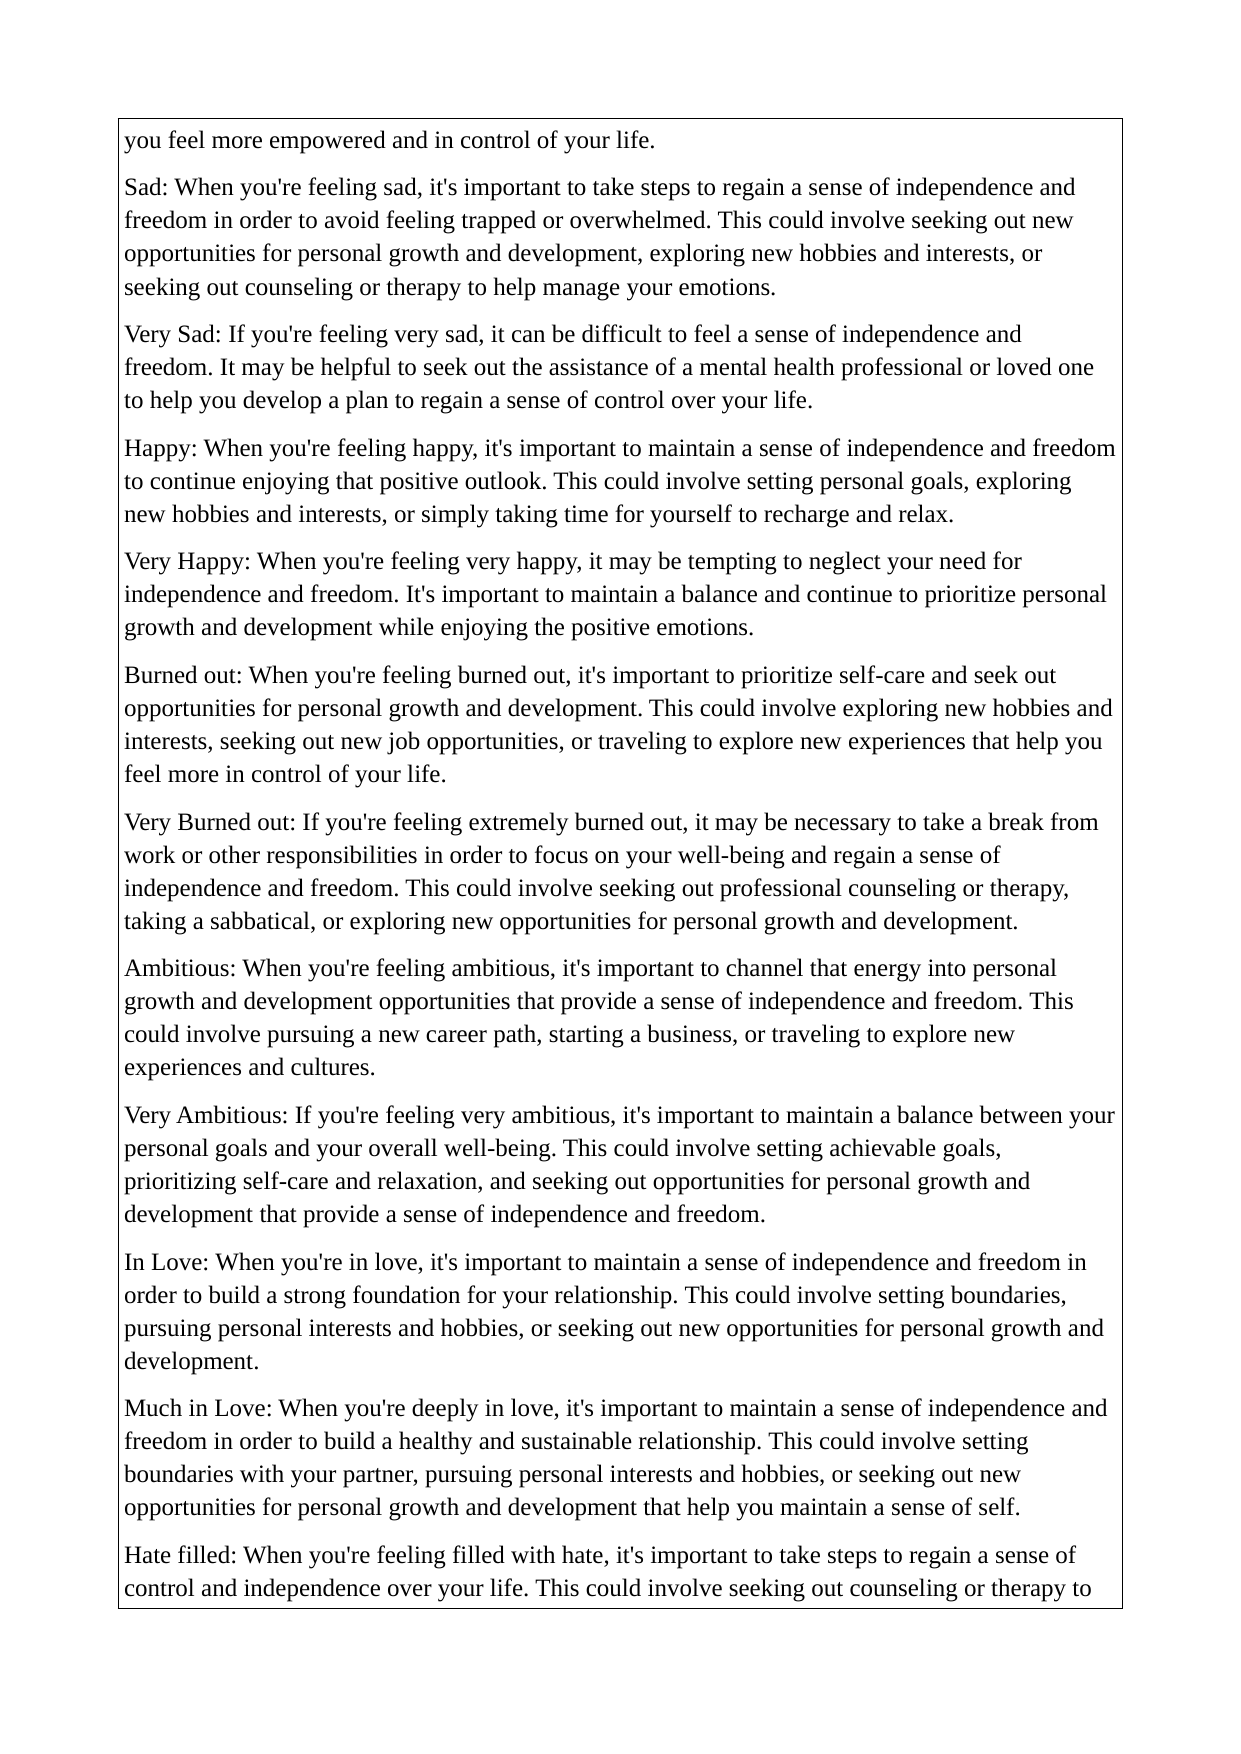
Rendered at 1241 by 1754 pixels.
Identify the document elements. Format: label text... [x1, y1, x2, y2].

table_header you feel more empowered and in control of your life. Sad: When you're feeling sad, it's important to take steps to regain a sense of independence and freedom in order to avoid feeling trapped or overwhelmed. This could involve seeking out new opportunities for personal growth and development, exploring new hobbies and interests, or seeking out counseling or therapy to help manage your emotions. Very Sad: If you're feeling very sad, it can be difficult to feel a sense of independence and freedom. It may be helpful to seek out the assistance of a mental health professional or loved one to help you develop a plan to regain a sense of control over your life. Happy: When you're feeling happy, it's important to maintain a sense of independence and freedom to continue enjoying that positive outlook. This could involve setting personal goals, exploring new hobbies and interests, or simply taking time for yourself to recharge and relax. Very Happy: When you're feeling very happy, it may be tempting to neglect your need for independence and freedom. It's important to maintain a balance and continue to prioritize personal growth and development while enjoying the positive emotions. Burned out: When you're feeling burned out, it's important to prioritize self-care and seek out opportunities for personal growth and development. This could involve exploring new hobbies and interests, seeking out new job opportunities, or traveling to explore new experiences that help you feel more in control of your life. Very Burned out: If you're feeling extremely burned out, it may be necessary to take a break from work or other responsibilities in order to focus on your well-being and regain a sense of independence and freedom. This could involve seeking out professional counseling or therapy, taking a sabbatical, or exploring new opportunities for personal growth and development. Ambitious: When you're feeling ambitious, it's important to channel that energy into personal growth and development opportunities that provide a sense of independence and freedom. This could involve pursuing a new career path, starting a business, or traveling to explore new experiences and cultures. Very Ambitious: If you're feeling very ambitious, it's important to maintain a balance between your personal goals and your overall well-being. This could involve setting achievable goals, prioritizing self-care and relaxation, and seeking out opportunities for personal growth and development that provide a sense of independence and freedom. In Love: When you're in love, it's important to maintain a sense of independence and freedom in order to build a strong foundation for your relationship. This could involve setting boundaries, pursuing personal interests and hobbies, or seeking out new opportunities for personal growth and development. Much in Love: When you're deeply in love, it's important to maintain a sense of independence and freedom in order to build a healthy and sustainable relationship. This could involve setting boundaries with your partner, pursuing personal interests and hobbies, or seeking out new opportunities for personal growth and development that help you maintain a sense of self. Hate filled: When you're feeling filled with hate, it's important to take steps to regain a sense of control and independence over your life. This could involve seeking out counseling or therapy to [119, 119, 1122, 1608]
